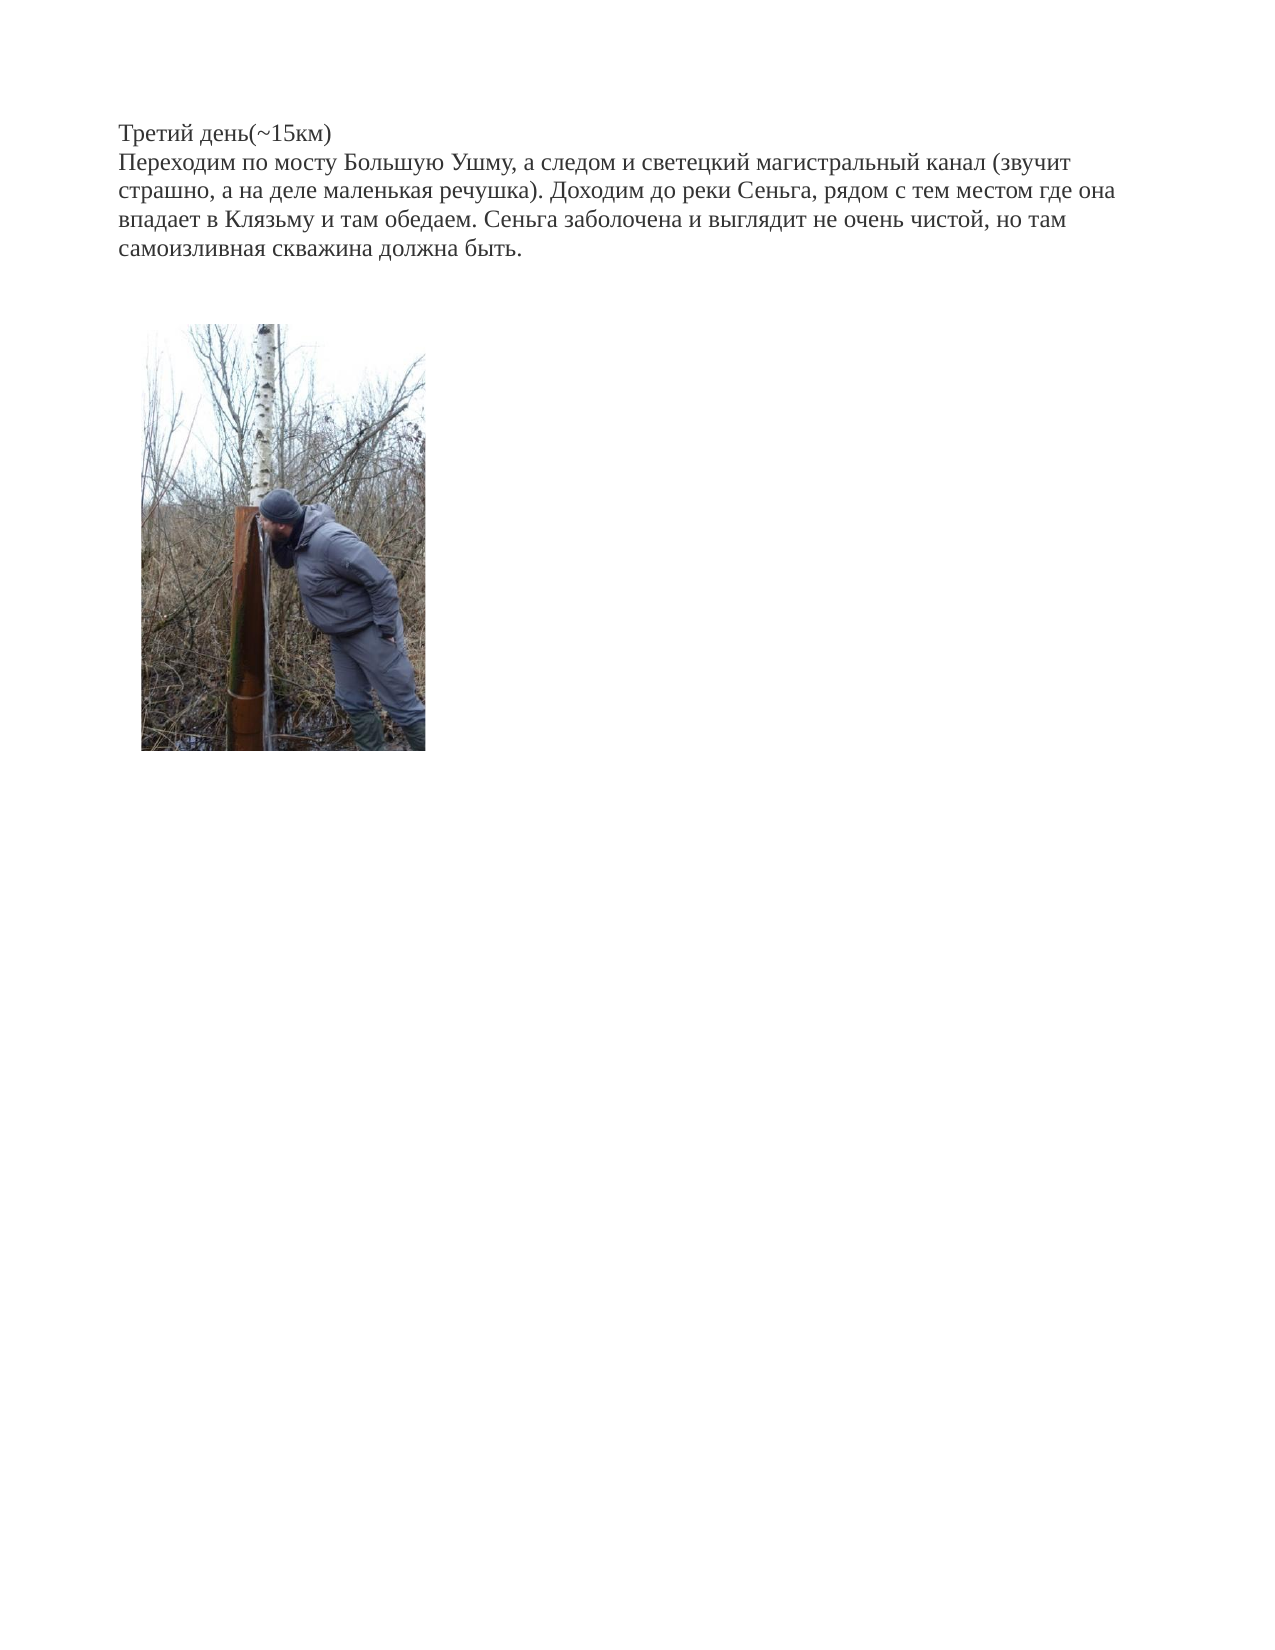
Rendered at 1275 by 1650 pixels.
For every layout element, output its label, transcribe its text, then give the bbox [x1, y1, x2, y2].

text Третий день(~15км) [118, 118, 1157, 147]
picture [141, 324, 426, 751]
text Переходим по мосту Большую Ушму, а следом и светецкий магистральный канал (звучит страшно, а на деле маленькая речушка). Доходим до реки Сеньга, рядом с тем местом где она впадает в Клязьму и там обедаем. Сеньга заболочена и выглядит не очень чистой, но там самоизливная скважина должна быть. [118, 147, 1157, 262]
